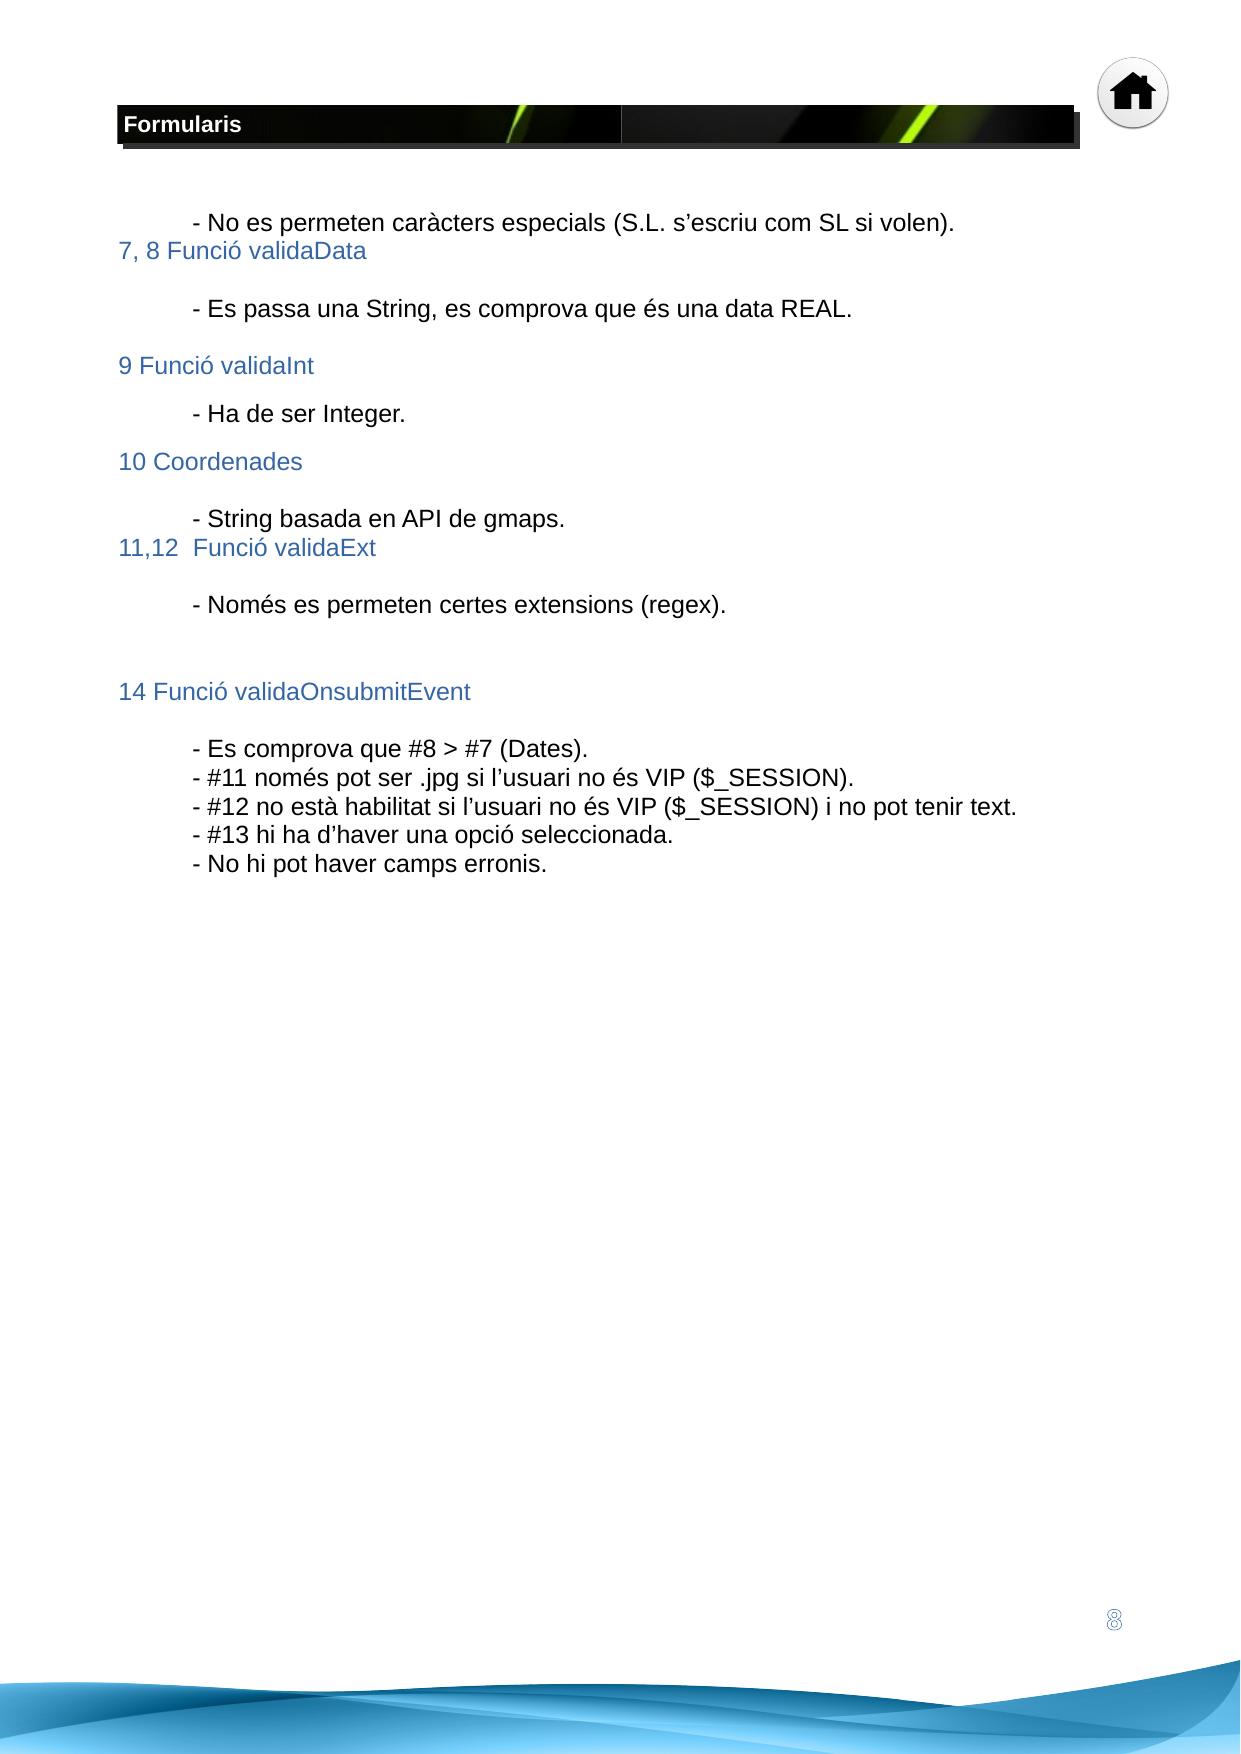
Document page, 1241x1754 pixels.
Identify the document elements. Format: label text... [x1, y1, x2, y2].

text - #12 no està habilitat si l’usuari no és VIP ($_SESSION) i no pot tenir text. [118, 791, 1122, 820]
text - String basada en API de gmaps. [118, 504, 1122, 533]
text - Ha de ser Integer. [118, 399, 1122, 428]
text 14 Funció validaOnsubmitEvent [118, 676, 1122, 705]
picture [0, 1644, 1241, 1754]
text - No hi pot haver camps erronis. [118, 849, 1122, 878]
text 10 Coordenades [118, 446, 1122, 475]
text 9 Funció validaInt [118, 351, 1122, 380]
text - Es comprova que #8 > #7 (Dates). [118, 734, 1122, 763]
text - Es passa una String, es comprova que és una data REAL. [118, 294, 1122, 322]
text - No es permeten caràcters especials (S.L. s’escriu com SL si volen). [118, 207, 1122, 236]
picture [117, 105, 1074, 144]
text 7, 8 Funció validaData [118, 236, 1122, 265]
picture [1080, 54, 1187, 135]
text - #13 hi ha d’haver una opció seleccionada. [118, 820, 1122, 849]
text - #11 només pot ser .jpg si l’usuari no és VIP ($_SESSION). [118, 763, 1122, 791]
text - Només es permeten certes extensions (regex). [118, 590, 1122, 619]
text 11,12 Funció validaExt [118, 533, 1122, 561]
